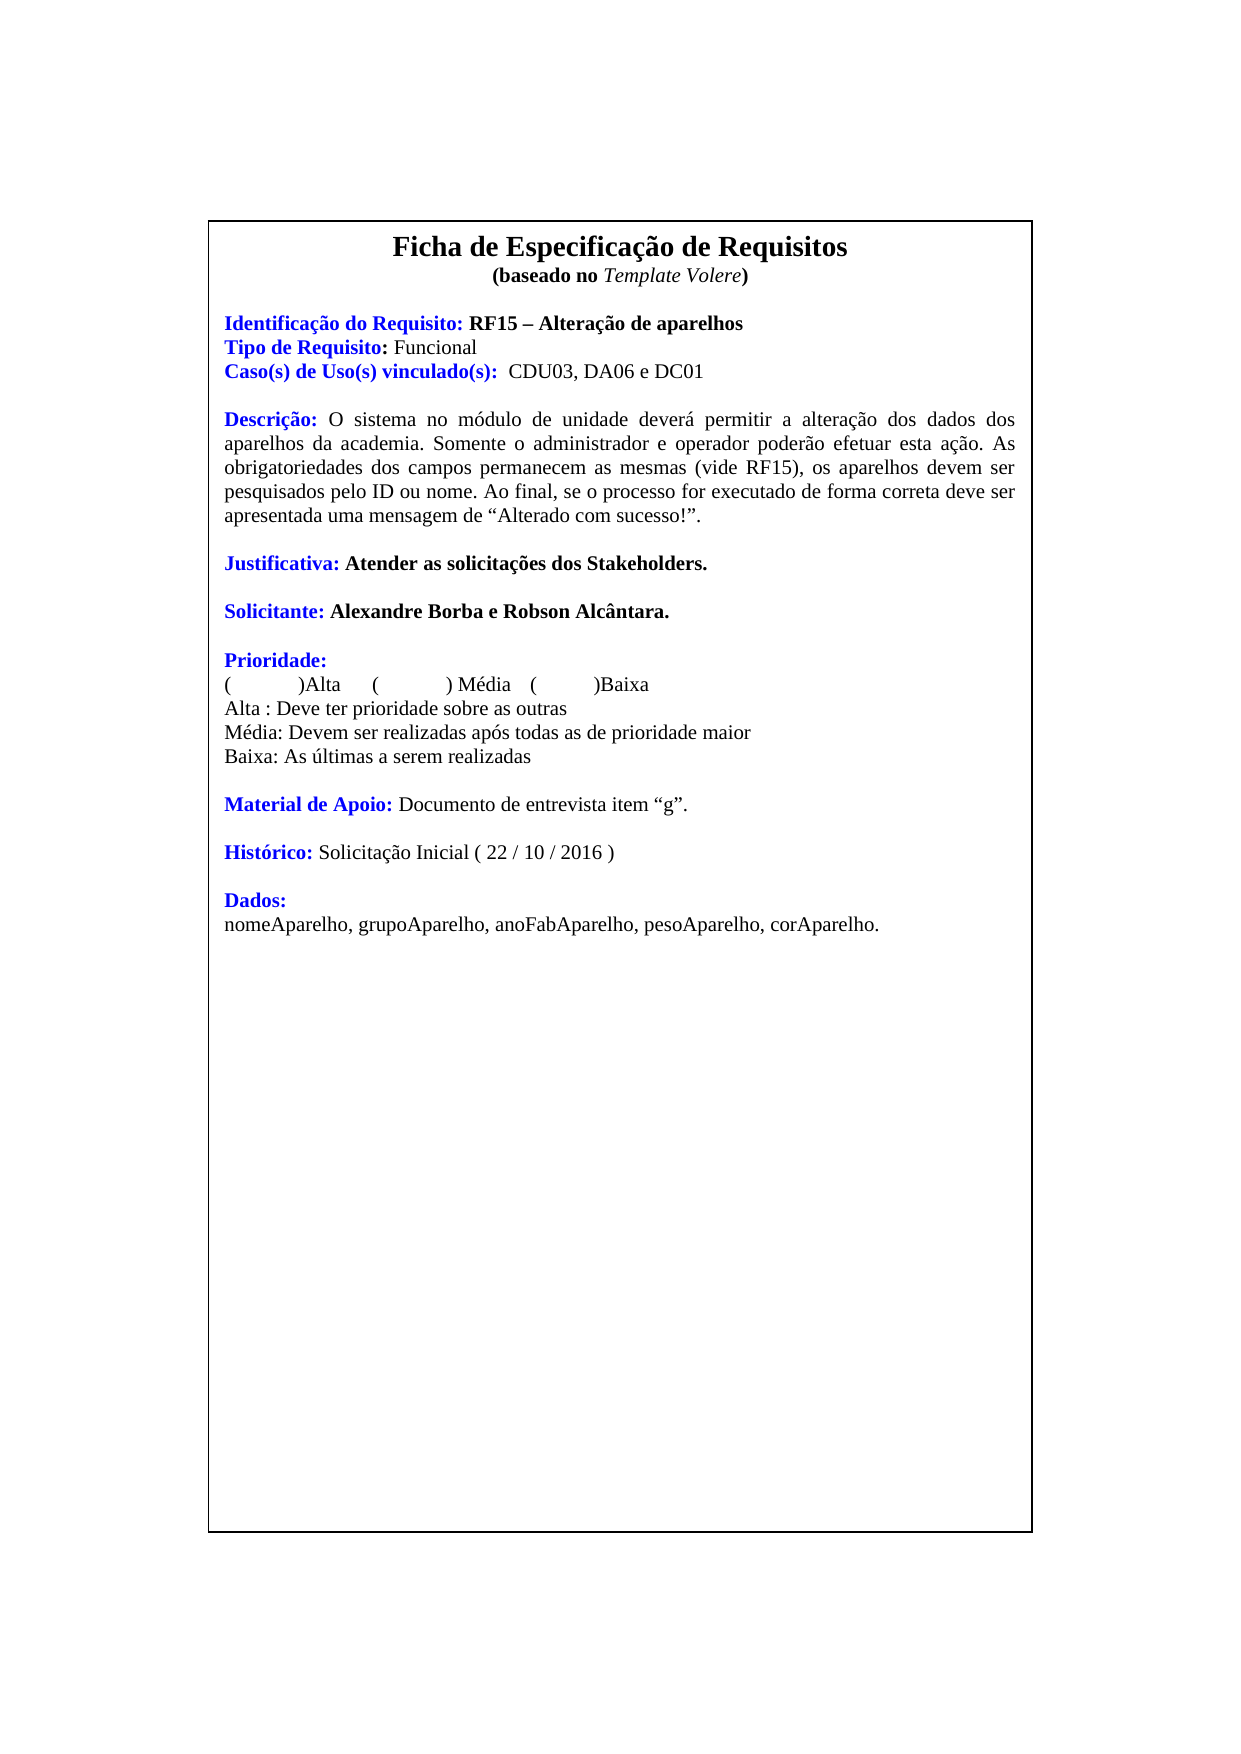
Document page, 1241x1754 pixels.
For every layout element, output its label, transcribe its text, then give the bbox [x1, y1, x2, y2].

text Tipo de Requisito: Funcional [224, 335, 1016, 359]
text Justificativa: Atender as solicitações dos Stakeholders. [224, 551, 1016, 575]
text Descrição: O sistema no módulo de unidade deverá permitir a alteração dos dados dos aparelhos da academia. Somente o administrador e operador poderão efetuar esta ação. As obrigatoriedades dos campos permanecem as mesmas (vide RF15), os aparelhos devem ser pesquisados pelo ID ou nome. Ao final, se o processo for executado de forma correta deve ser apresentada uma mensagem de “Alterado com sucesso!”. [224, 407, 1016, 527]
text Solicitante: Alexandre Borba e Robson Alcântara. [224, 599, 1016, 623]
text Alta : Deve ter prioridade sobre as outras [224, 696, 1016, 720]
text Identificação do Requisito: RF15 – Alteração de aparelhos [224, 311, 1016, 335]
text nomeAparelho, grupoAparelho, anoFabAparelho, pesoAparelho, corAparelho. [224, 912, 1016, 936]
text (baseado no Template Volere) [224, 263, 1016, 287]
text Média: Devem ser realizadas após todas as de prioridade maior [224, 720, 1016, 744]
text Caso(s) de Uso(s) vinculado(s): CDU03, DA06 e DC01 [224, 359, 1016, 383]
text Baixa: As últimas a serem realizadas [224, 744, 1016, 768]
text Ficha de Especificação de Requisitos [224, 229, 1016, 263]
text ( )Alta ( ) Média ( )Baixa [224, 672, 1016, 696]
text Histórico: Solicitação Inicial ( 22 / 10 / 2016 ) [224, 840, 1016, 864]
text Dados: [224, 888, 1016, 912]
text Prioridade: [224, 648, 1016, 672]
text Material de Apoio: Documento de entrevista item “g”. [224, 792, 1016, 816]
